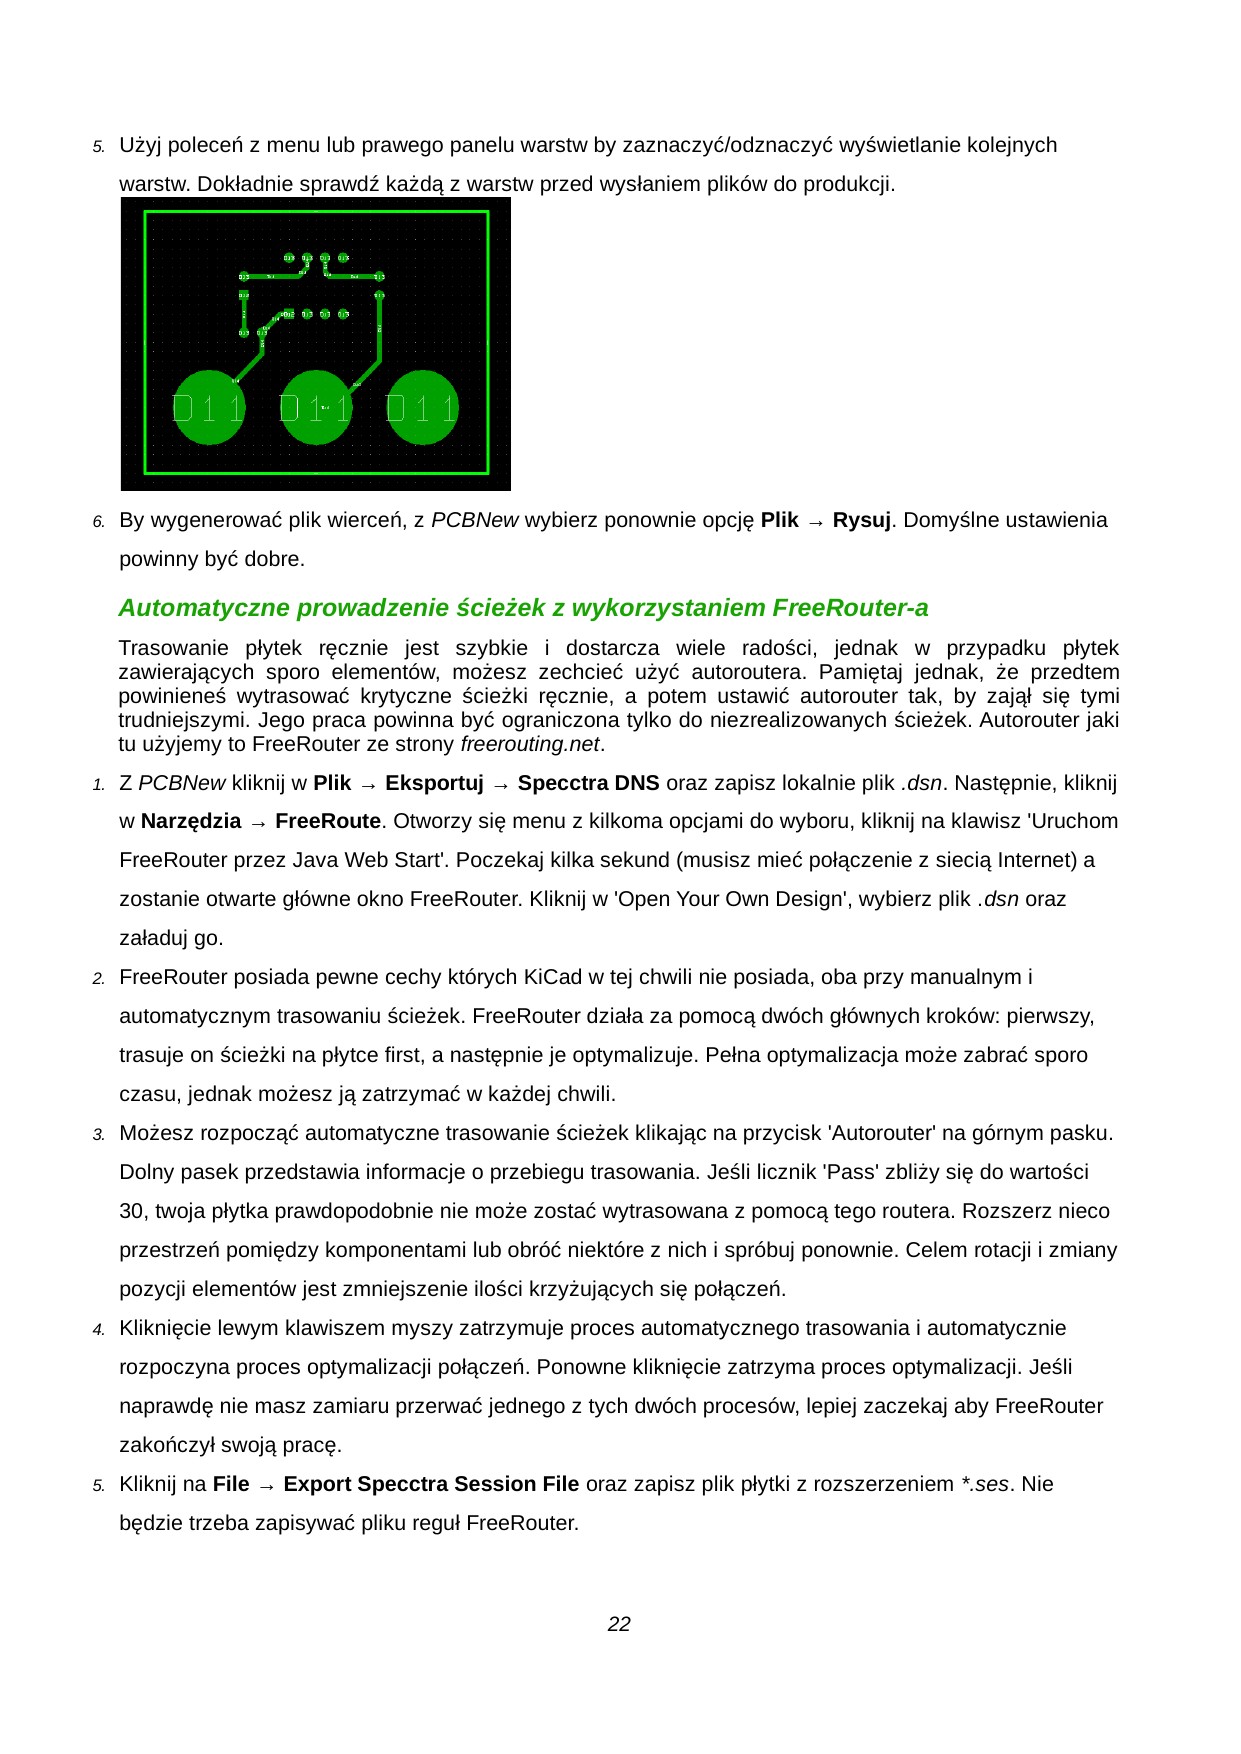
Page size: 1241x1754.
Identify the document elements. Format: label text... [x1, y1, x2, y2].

list Z PCBNew kliknij w Plik → Eksportuj → Specctra DNS oraz zapisz lokalnie plik .dsn. Następnie, kliknij w Narzędzia → FreeRoute. Otworzy się menu z kilkoma opcjami do wyboru, kliknij na klawisz 'Uruchom FreeRouter przez Java Web Start'. Poczekaj kilka sekund (musisz mieć połączenie z siecią Internet) a zostanie otwarte główne okno FreeRouter. Kliknij w 'Open Your Own Design', wybierz plik .dsn oraz załaduj go. [119, 755, 1122, 950]
list Możesz rozpocząć automatyczne trasowanie ścieżek klikając na przycisk 'Autorouter' na górnym pasku. Dolny pasek przedstawia informacje o przebiegu trasowania. Jeśli licznik 'Pass' zbliży się do wartości 30, twoja płytka prawdopodobnie nie może zostać wytrasowana z pomocą tego routera. Rozszerz nieco przestrzeń pomiędzy komponentami lub obróć niektóre z nich i spróbuj ponownie. Celem rotacji i zmiany pozycji elementów jest zmniejszenie ilości krzyżujących się połączeń. [119, 1106, 1122, 1301]
list Użyj poleceń z menu lub prawego panelu warstw by zaznaczyć/odznaczyć wyświetlanie kolejnych warstw. Dokładnie sprawdź każdą z warstw przed wysłaniem plików do produkcji. [119, 118, 1122, 493]
list Kliknij na File → Export Specctra Session File oraz zapisz plik płytki z rozszerzeniem *.ses. Nie będzie trzeba zapisywać pliku reguł FreeRouter. [119, 1457, 1122, 1534]
text Trasowanie płytek ręcznie jest szybkie i dostarcza wiele radości, jednak w przypadku płytek zawierających sporo elementów, możesz zechcieć użyć autoroutera. Pamiętaj jednak, że przedtem powinieneś wytrasować krytyczne ścieżki ręcznie, a potem ustawić autorouter tak, by zajął się tymi trudniejszymi. Jego praca powinna być ograniczona tylko do niezrealizowanych ścieżek. Autorouter jaki tu użyjemy to FreeRouter ze strony freerouting.net. [118, 636, 1122, 755]
list By wygenerować plik wierceń, z PCBNew wybierz ponownie opcję Plik → Rysuj. Domyślne ustawienia powinny być dobre. [119, 493, 1122, 571]
list Kliknięcie lewym klawiszem myszy zatrzymuje proces automatycznego trasowania i automatycznie rozpoczyna proces optymalizacji połączeń. Ponowne kliknięcie zatrzyma proces optymalizacji. Jeśli naprawdę nie masz zamiaru przerwać jednego z tych dwóch procesów, lepiej zaczekaj aby FreeRouter zakończył swoją pracę. [119, 1301, 1122, 1457]
subtitle Automatyczne prowadzenie ścieżek z wykorzystaniem FreeRouter-a [118, 594, 1122, 622]
list FreeRouter posiada pewne cechy których KiCad w tej chwili nie posiada, oba przy manualnym i automatycznym trasowaniu ścieżek. FreeRouter działa za pomocą dwóch głównych kroków: pierwszy, trasuje on ścieżki na płytce first, a następnie je optymalizuje. Pełna optymalizacja może zabrać sporo czasu, jednak możesz ją zatrzymać w każdej chwili. [119, 950, 1122, 1106]
